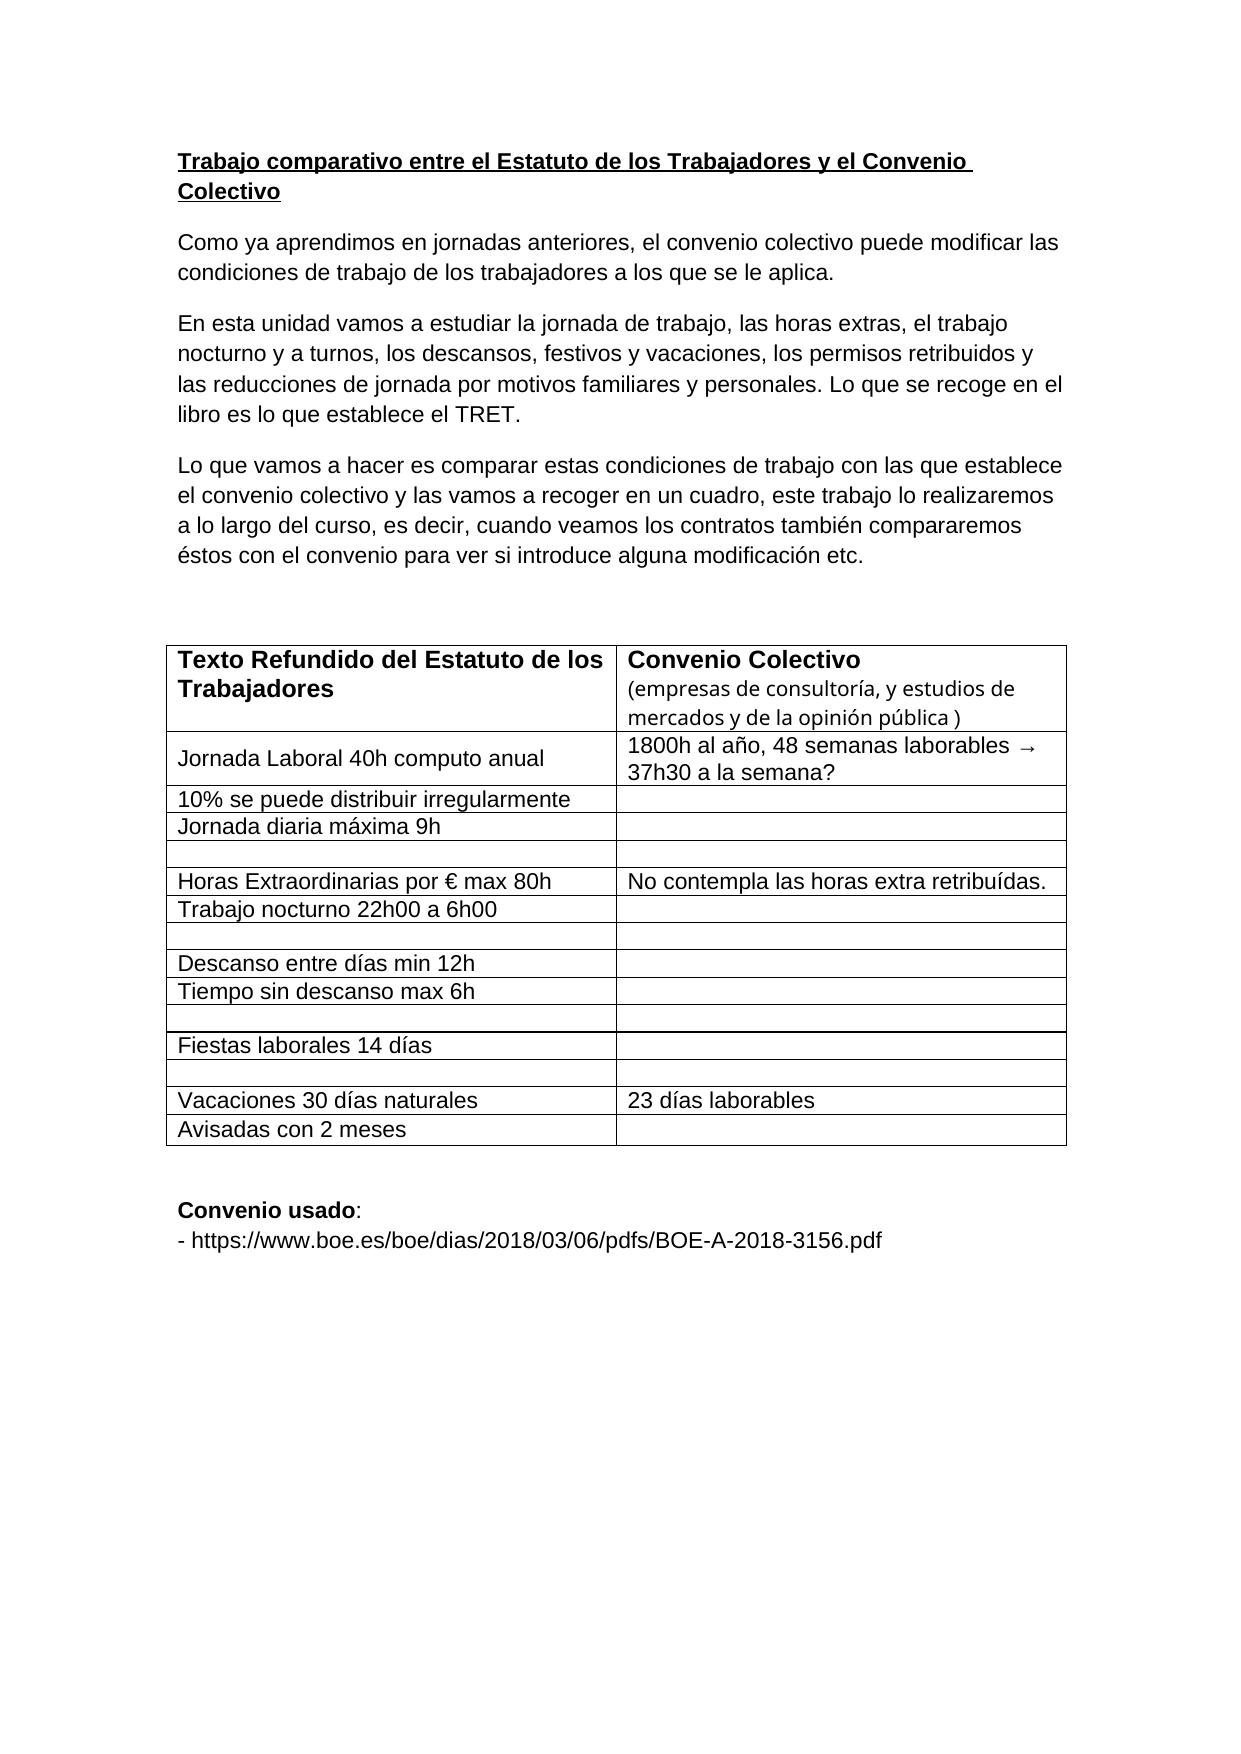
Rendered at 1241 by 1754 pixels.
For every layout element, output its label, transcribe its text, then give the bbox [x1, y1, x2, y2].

table_cell Vacaciones 30 días naturales [167, 1087, 616, 1114]
table_header Texto Refundido del Estatuto de los Trabajadores [167, 646, 616, 731]
table_cell No contempla las horas extra retribuídas. [617, 868, 1066, 894]
table_cell [617, 950, 1066, 977]
text Trabajo comparativo entre el Estatuto de los Trabajadores y el Convenio Colectivo [177, 148, 1063, 204]
text Lo que vamos a hacer es comparar estas condiciones de trabajo con las que establece el convenio colectivo y las vamos a recoger en un cuadro, este trabajo lo realizaremos a lo largo del curso, es decir, cuando veamos los contratos también compararemos éstos con el convenio para ver si introduce alguna modificación etc. [177, 452, 1063, 569]
text Como ya aprendimos en jornadas anteriores, el convenio colectivo puede modificar las condiciones de trabajo de los trabajadores a los que se le aplica. [177, 229, 1063, 285]
table_cell Jornada diaria máxima 9h [167, 813, 616, 840]
table_cell [617, 841, 1066, 867]
table_cell Descanso entre días min 12h [167, 950, 616, 977]
table_cell Fiestas laborales 14 días [167, 1033, 616, 1059]
table_cell [617, 813, 1066, 840]
text Convenio usado: - https://www.boe.es/boe/dias/2018/03/06/pdfs/BOE-A-2018-3156.pdf [177, 1197, 1063, 1253]
table_cell [167, 1005, 616, 1031]
table_cell 23 días laborables [617, 1087, 1066, 1114]
table_cell Avisadas con 2 meses [167, 1115, 616, 1144]
table_cell [617, 1033, 1066, 1059]
table_cell 1800h al año, 48 semanas laborables → 37h30 a la semana? [617, 732, 1066, 785]
table_cell [617, 1060, 1066, 1086]
table_cell [167, 923, 616, 949]
table_cell [617, 896, 1066, 922]
table_cell 10% se puede distribuir irregularmente [167, 786, 616, 812]
table_cell [617, 786, 1066, 812]
table_header Convenio Colectivo (empresas de consultoría, y estudios de mercados y de la opinión pública ) [617, 646, 1066, 731]
table_cell [617, 923, 1066, 949]
table_cell Jornada Laboral 40h computo anual [167, 732, 616, 785]
table_cell Trabajo nocturno 22h00 a 6h00 [167, 896, 616, 922]
table_cell [167, 841, 616, 867]
table_cell [167, 1060, 616, 1086]
table_cell [617, 978, 1066, 1004]
text En esta unidad vamos a estudiar la jornada de trabajo, las horas extras, el trabajo nocturno y a turnos, los descansos, festivos y vacaciones, los permisos retribuidos y las reducciones de jornada por motivos familiares y personales. Lo que se recoge en el libro es lo que establece el TRET. [177, 310, 1063, 427]
table_cell [617, 1005, 1066, 1031]
table_cell Tiempo sin descanso max 6h [167, 978, 616, 1004]
table_cell Horas Extraordinarias por € max 80h [167, 868, 616, 894]
table_cell [617, 1115, 1066, 1144]
